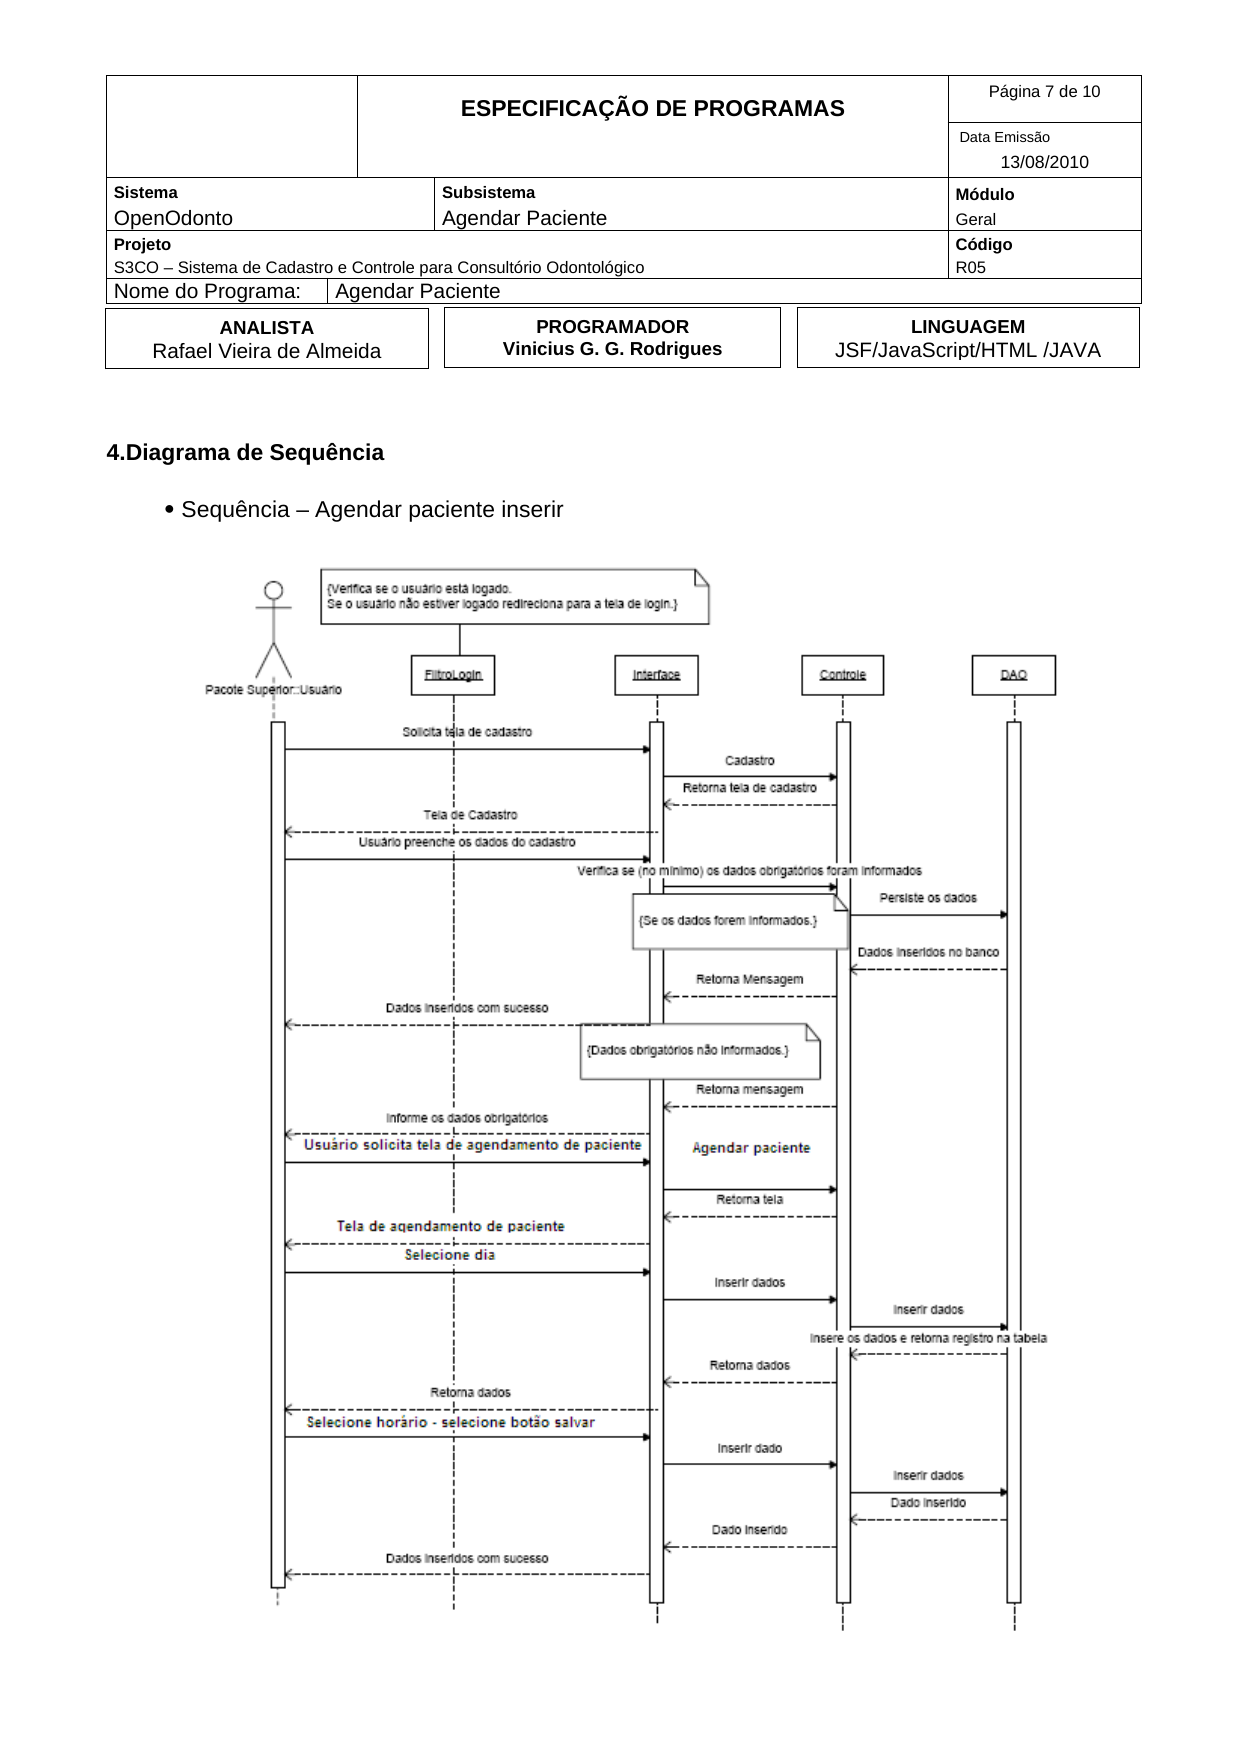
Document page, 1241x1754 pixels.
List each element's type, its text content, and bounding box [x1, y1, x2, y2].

subtitle Diagrama de Sequência [106, 439, 1151, 465]
list Sequência – Agendar paciente inserir [165, 496, 1151, 522]
picture [194, 522, 1064, 1637]
